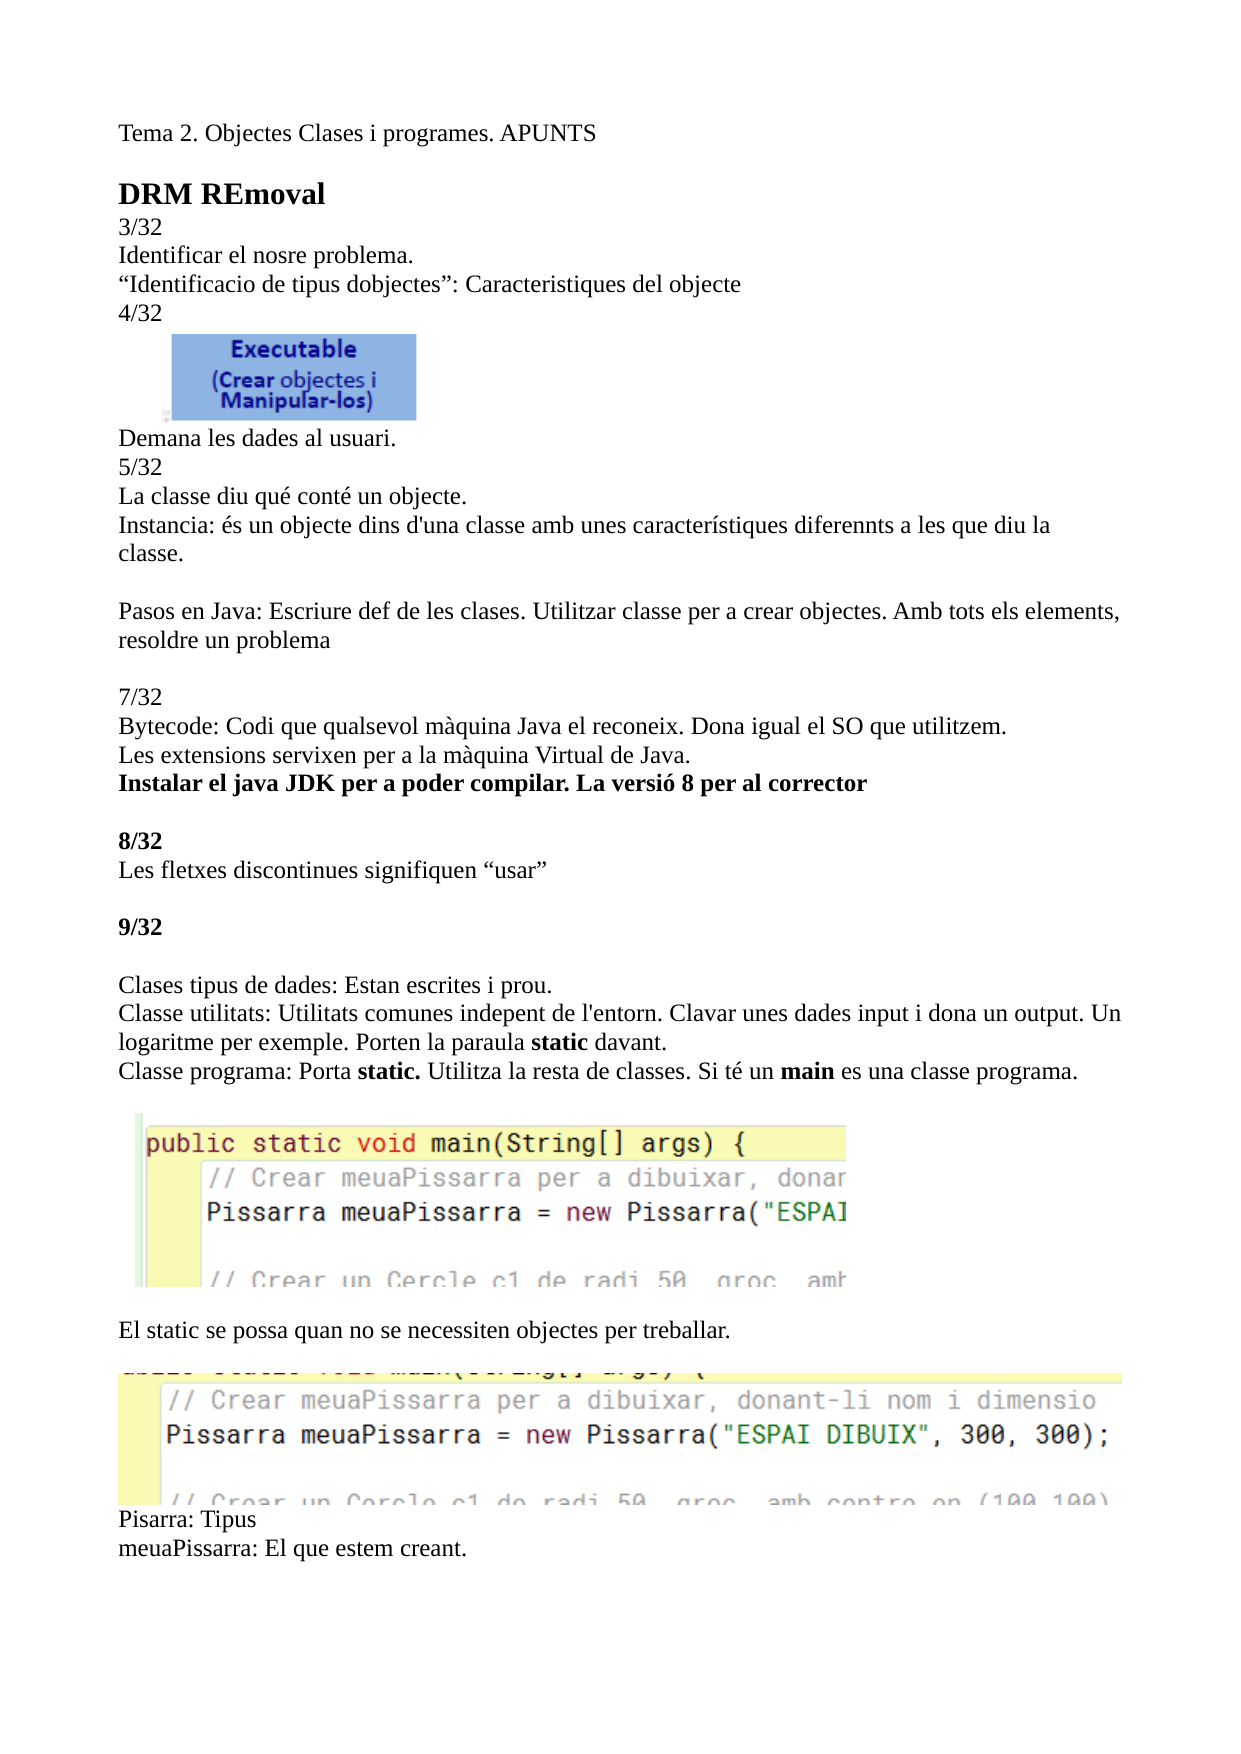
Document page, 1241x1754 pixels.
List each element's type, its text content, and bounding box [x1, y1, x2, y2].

text La classe diu qué conté un objecte. [118, 481, 1122, 510]
text meuaPissarra: El que estem creant. [118, 1533, 1122, 1562]
text Pisarra: Tipus [118, 1505, 1122, 1533]
text 7/32 [118, 682, 1122, 711]
text 8/32 [118, 826, 1122, 855]
text Pasos en Java: Escriure def de les clases. Utilitzar classe per a crear objectes. Amb tots els elements, resoldre un problema [118, 596, 1122, 653]
picture [135, 1113, 846, 1287]
text Tema 2. Objectes Clases i programes. APUNTS [118, 118, 1122, 147]
text Instancia: és un objecte dins d'una classe amb unes característiques diferennts a les que diu la classe. [118, 510, 1122, 567]
text Clases tipus de dades: Estan escrites i prou. [118, 970, 1122, 998]
picture [118, 1373, 1123, 1505]
text Les fletxes discontinues signifiquen “usar” [118, 855, 1122, 883]
text Classe utilitats: Utilitats comunes indepent de l'entorn. Clavar unes dades input i dona un output. Un logaritme per exemple. Porten la paraula static davant. [118, 998, 1122, 1056]
picture [161, 334, 426, 424]
text Les extensions servixen per a la màquina Virtual de Java. [118, 740, 1122, 768]
text 5/32 [118, 452, 1122, 481]
text Bytecode: Codi que qualsevol màquina Java el reconeix. Dona igual el SO que utilitzem. [118, 711, 1122, 740]
text 9/32 [118, 912, 1122, 941]
text Demana les dades al usuari. [118, 327, 1122, 452]
text Identificar el nosre problema. [118, 240, 1122, 269]
text Classe programa: Porta static. Utilitza la resta de classes. Si té un main es una classe programa. [118, 1056, 1122, 1085]
text 3/32 [118, 212, 1122, 240]
text Instalar el java JDK per a poder compilar. La versió 8 per al corrector [118, 768, 1122, 797]
text El static se possa quan no se necessiten objectes per treballar. [118, 1316, 1122, 1344]
text “Identificacio de tipus dobjectes”: Caracteristiques del objecte [118, 269, 1122, 298]
text 4/32 [118, 298, 1122, 327]
text DRM REmoval [118, 176, 1122, 212]
